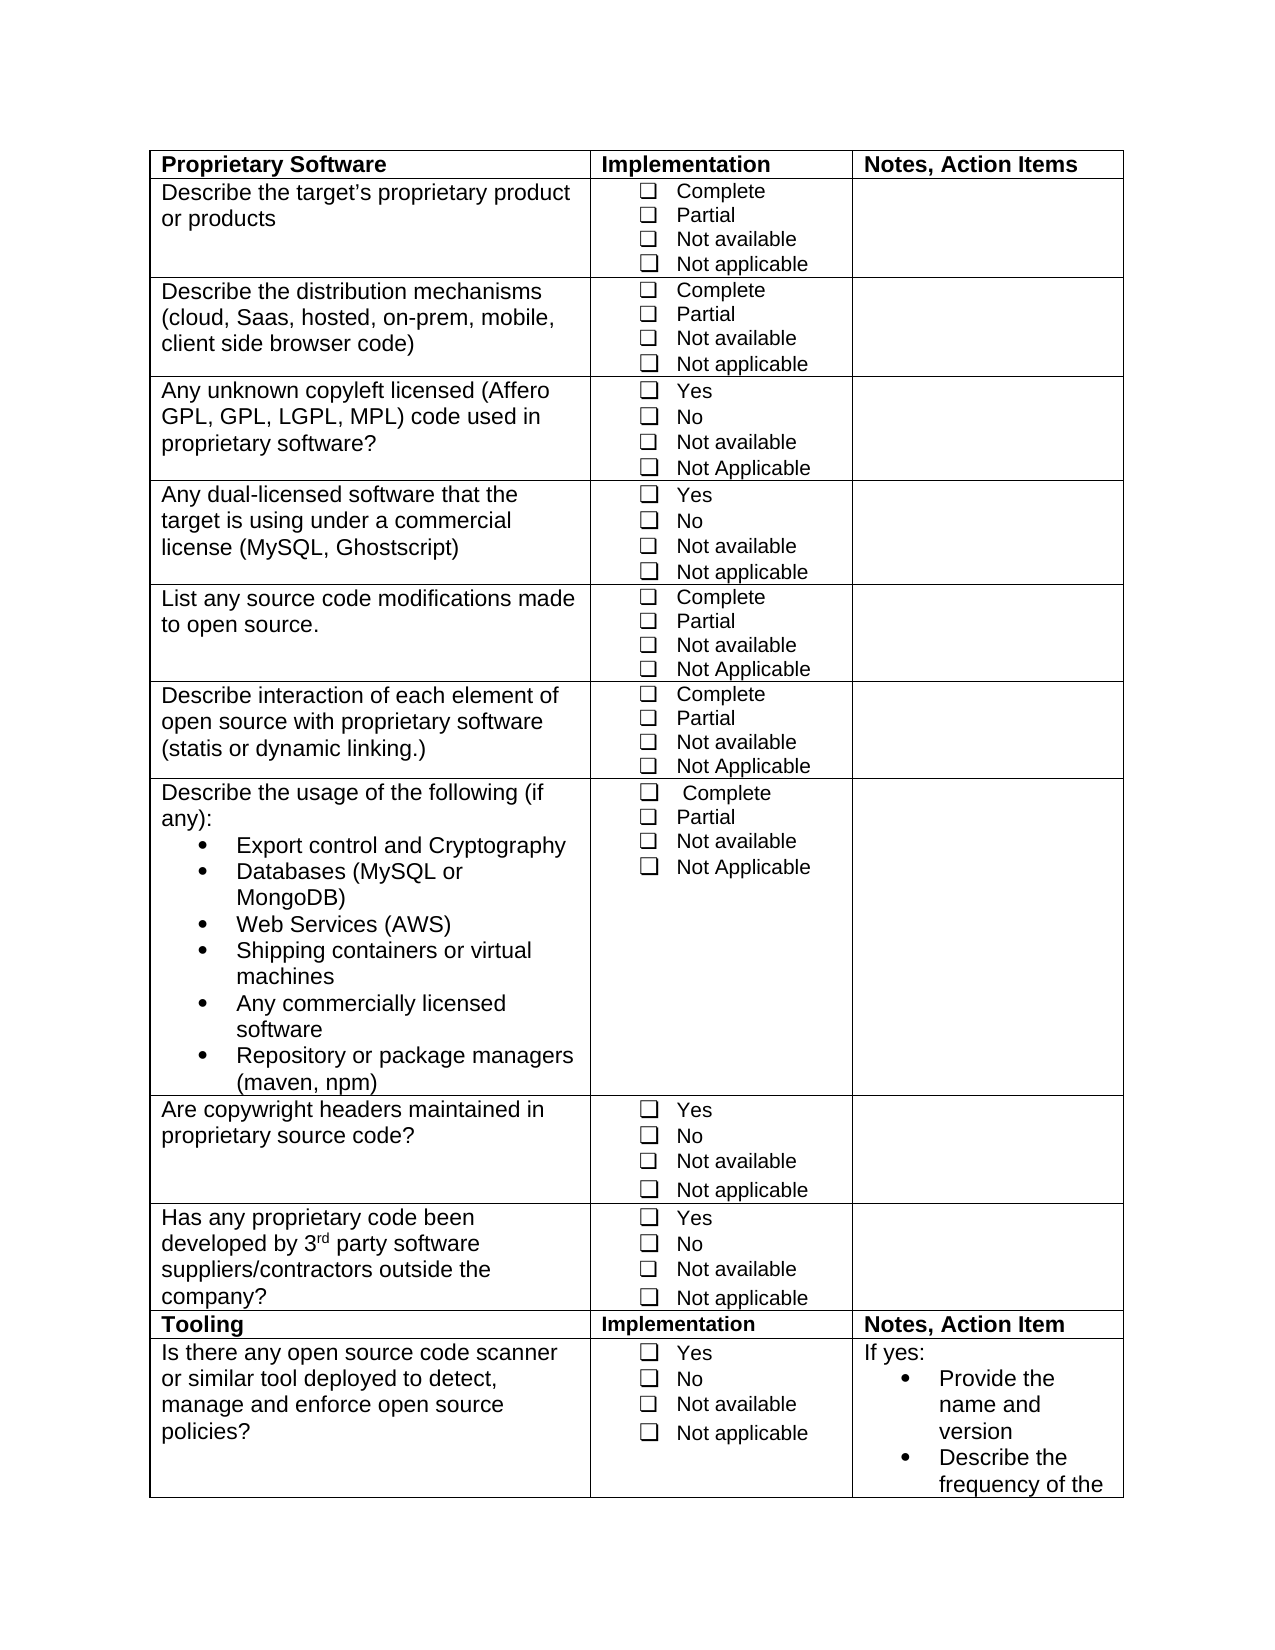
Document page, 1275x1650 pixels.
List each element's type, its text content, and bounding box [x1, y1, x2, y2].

table_cell Notes, Action Items [853, 151, 1123, 177]
table_cell [853, 779, 1123, 1095]
table_cell Any dual-licensed software that the target is using under a commercial license (MySQL, Ghostscript) [151, 481, 590, 584]
table_cell Are copywright headers maintained in proprietary source code? [151, 1096, 590, 1203]
table_cell Tooling [151, 1311, 590, 1338]
table_cell Proprietary Software [151, 151, 590, 177]
table_cell Implementation [591, 1311, 852, 1338]
table_cell [853, 179, 1123, 277]
table_cell [853, 585, 1123, 681]
table_cell Has any proprietary code been developed by 3rd party software suppliers/contractors outside the company? [151, 1204, 590, 1310]
table_cell Any unknown copyleft licensed (Affero GPL, GPL, LGPL, MPL) code used in proprietary software? [151, 377, 590, 480]
table_cell Describe interaction of each element of open source with proprietary software (statis or dynamic linking.) [151, 682, 590, 778]
table_cell [853, 1204, 1123, 1310]
table_cell Describe the distribution mechanisms (cloud, Saas, hosted, on-prem, mobile, client side browser code) [151, 278, 590, 376]
table_cell [853, 1096, 1123, 1203]
table_cell Yes No Not available Not applicable [591, 1204, 852, 1310]
table_cell Complete Partial Not available Not applicable [591, 179, 852, 277]
table_cell Is there any open source code scanner or similar tool deployed to detect, manage and enforce open source policies? [151, 1339, 590, 1497]
table_cell Complete Partial Not available Not Applicable [591, 779, 852, 1095]
table_cell Complete Partial Not available Not applicable [591, 278, 852, 376]
table_cell Describe the usage of the following (if any): Export control and Cryptography Databases (MySQL or MongoDB) Web Services (AWS) Shipping containers or virtual machines Any commercially licensed software Repository or package managers (maven, npm) [151, 779, 590, 1095]
table_cell Yes No Not available Not Applicable [591, 377, 852, 480]
table_cell Yes No Not available Not applicable [591, 1339, 852, 1497]
table_cell [853, 682, 1123, 778]
table_cell Yes No Not available Not applicable [591, 1096, 852, 1203]
table_cell Describe the target’s proprietary product or products [151, 179, 590, 277]
table_cell Implementation [591, 151, 852, 177]
table_cell List any source code modifications made to open source. [151, 585, 590, 681]
table_cell Complete Partial Not available Not Applicable [591, 585, 852, 681]
table_cell [853, 278, 1123, 376]
table_cell [853, 377, 1123, 480]
table_cell Notes, Action Item [853, 1311, 1123, 1338]
table_cell Yes No Not available Not applicable [591, 481, 852, 584]
table_cell If yes: Provide the name and version Describe the frequency of the scans Describe the process around detection and patching of open source related security vulnerabilities [853, 1339, 1123, 1497]
table_cell [853, 481, 1123, 584]
table_cell Complete Partial Not available Not Applicable [591, 682, 852, 778]
